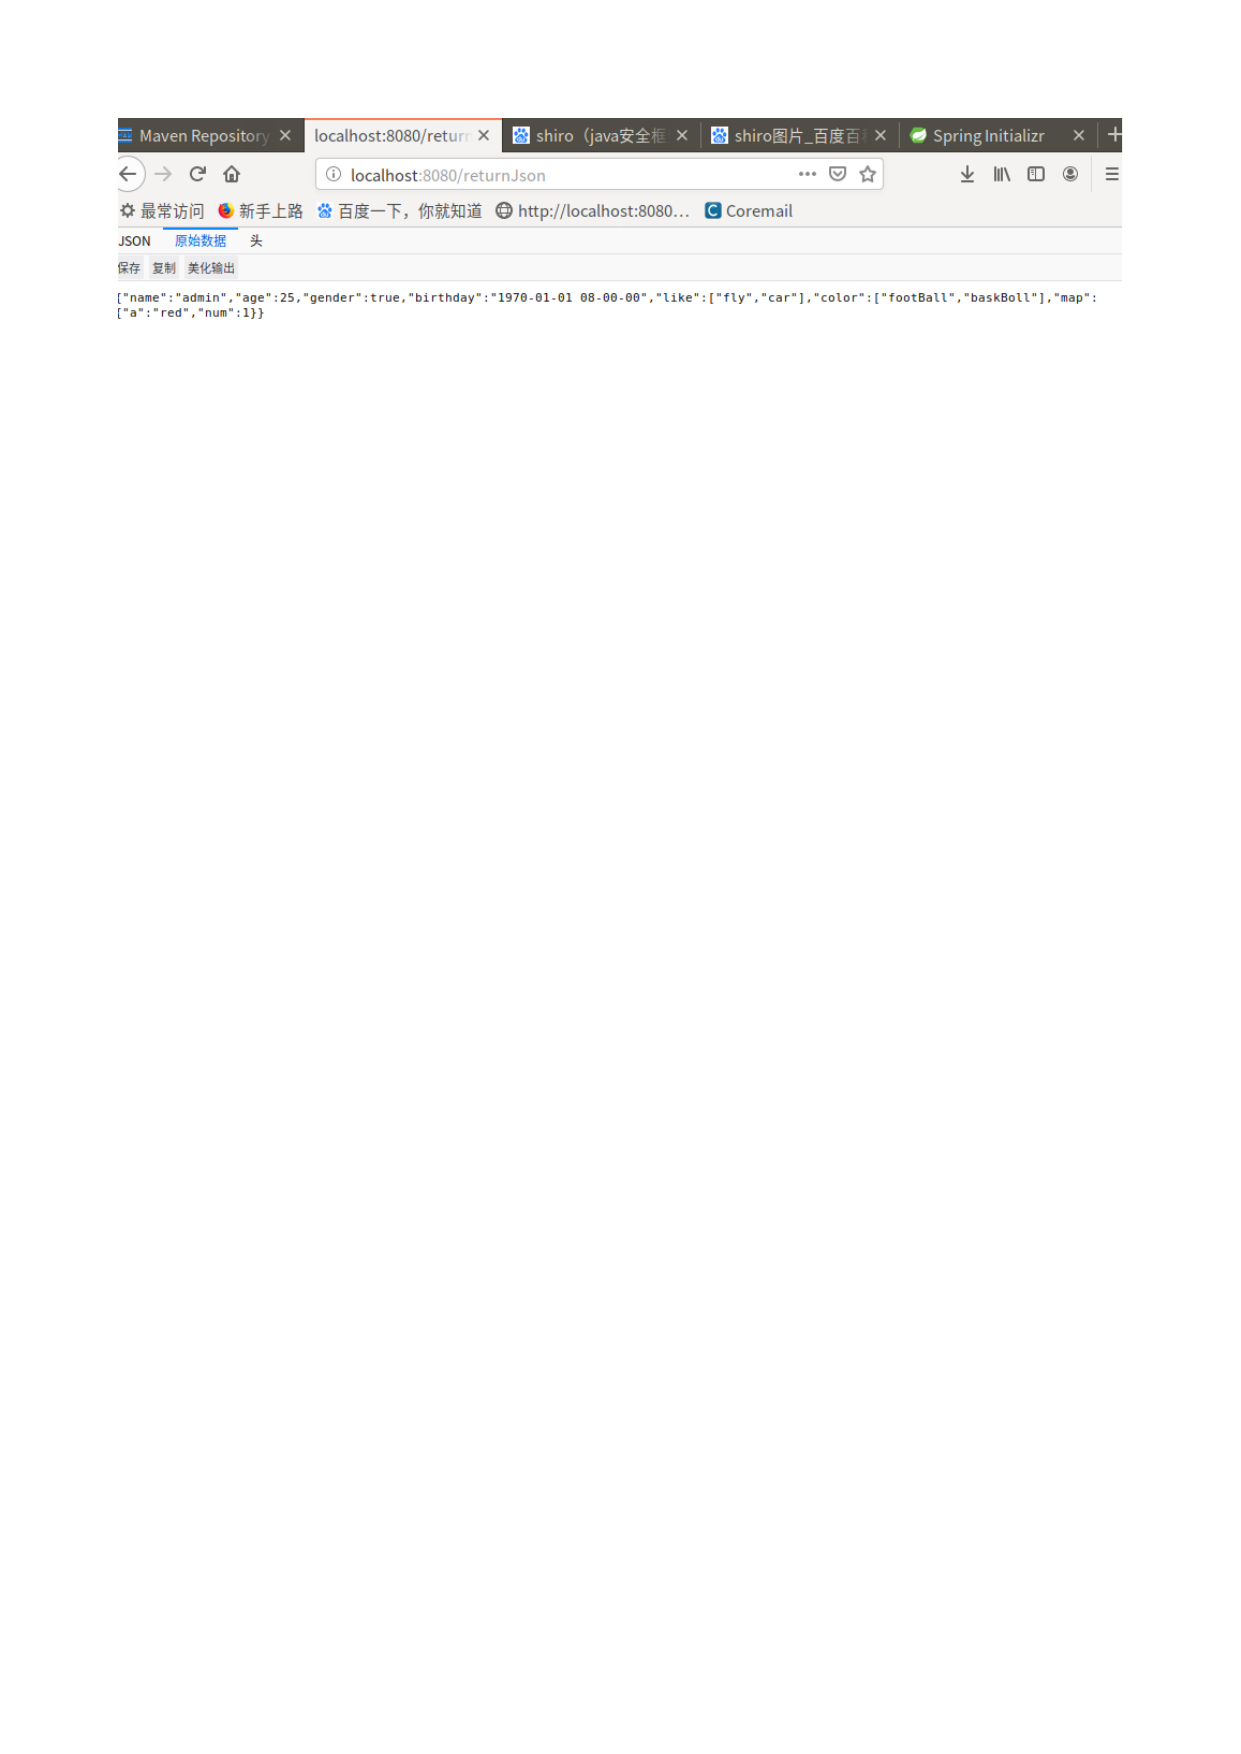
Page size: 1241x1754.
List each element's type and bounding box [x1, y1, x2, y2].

picture [118, 118, 1123, 378]
